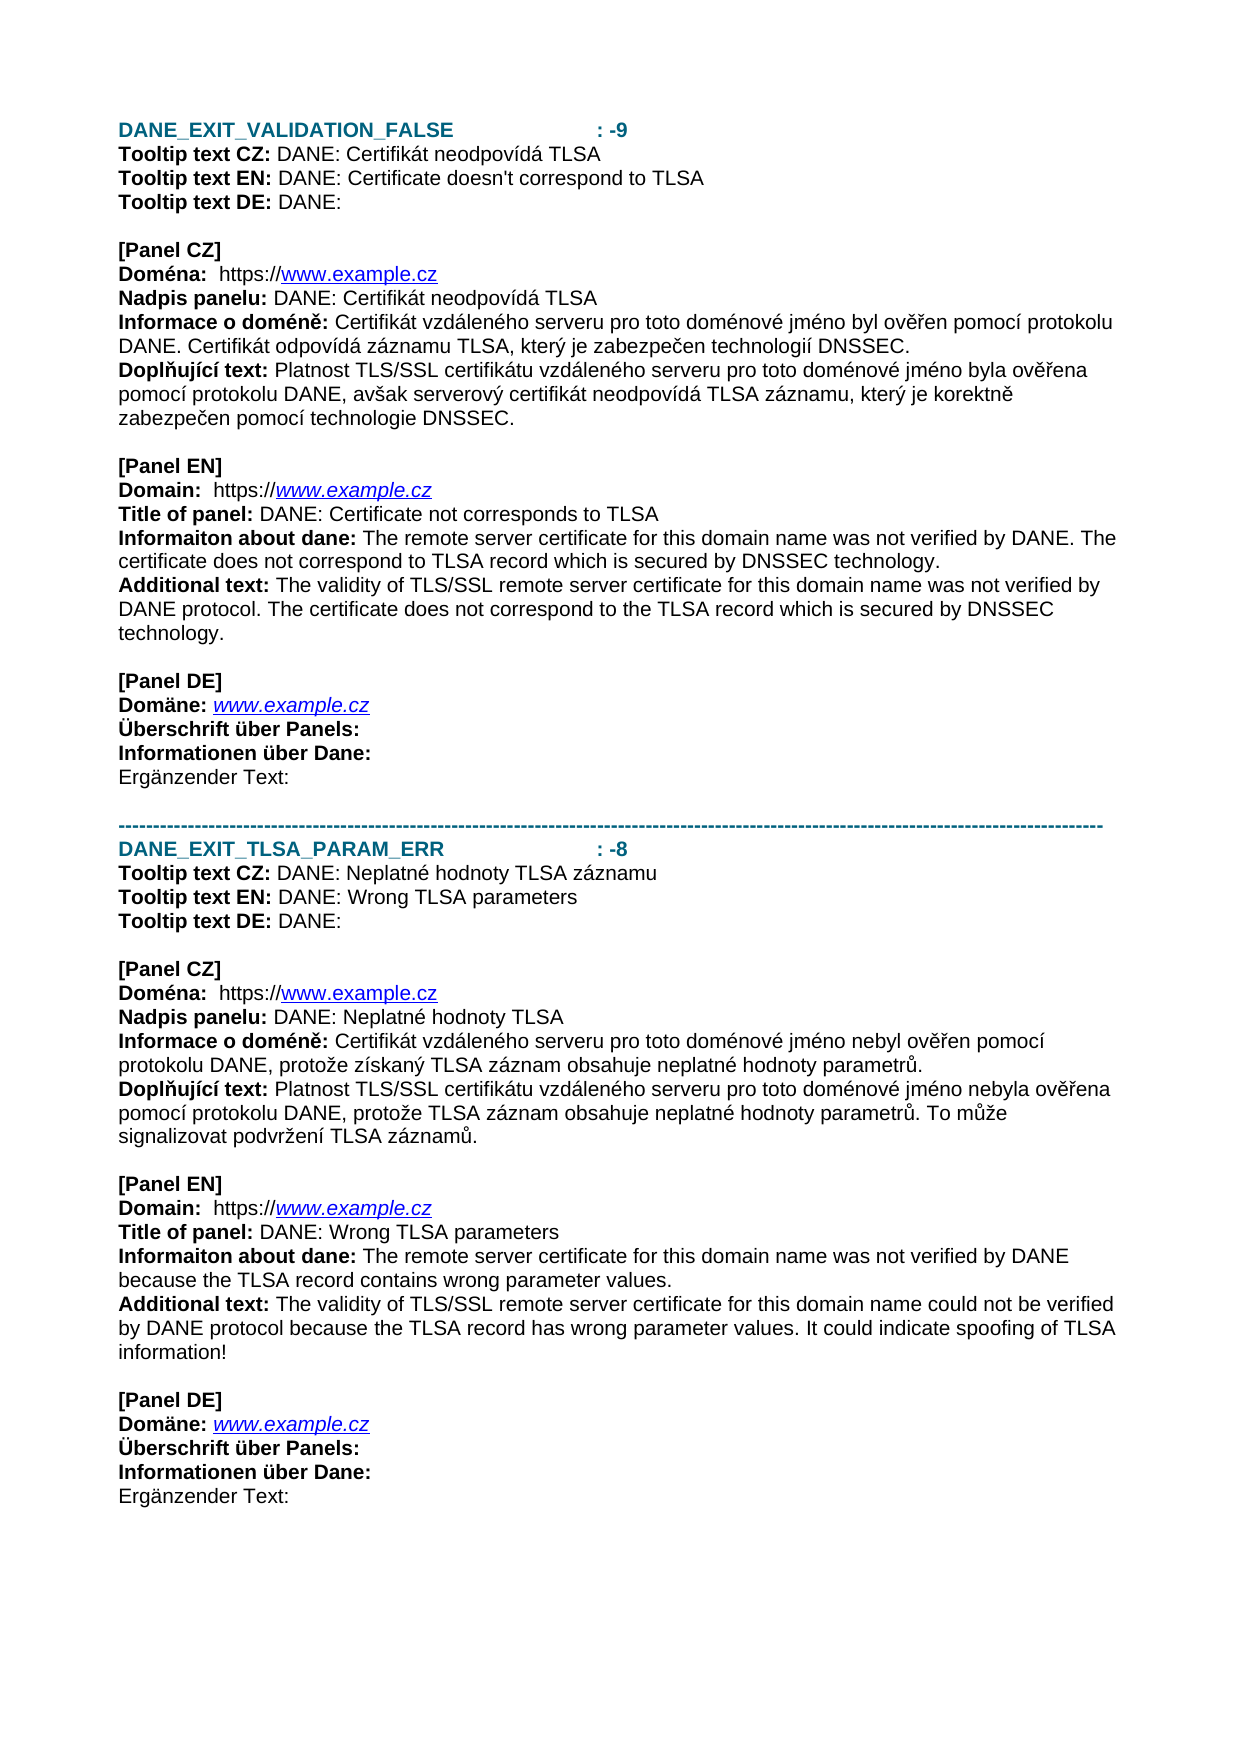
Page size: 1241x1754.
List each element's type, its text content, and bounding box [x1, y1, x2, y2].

text Tooltip text EN: DANE: Certificate doesn't correspond to TLSA [118, 166, 1122, 190]
text Tooltip text DE: DANE: [118, 190, 1122, 214]
text Doplňující text: Platnost TLS/SSL certifikátu vzdáleného serveru pro toto doménové jméno nebyla ověřena pomocí protokolu DANE, protože TLSA záznam obsahuje neplatné hodnoty parametrů. To může signalizovat podvržení TLSA záznamů. [118, 1076, 1122, 1148]
text Domain: https://www.example.cz [118, 477, 1122, 501]
text Überschrift über Panels: [118, 717, 1122, 741]
text Nadpis panelu: DANE: Neplatné hodnoty TLSA [118, 1004, 1122, 1028]
text Title of panel: DANE: Wrong TLSA parameters [118, 1220, 1122, 1244]
text Ergänzender Text: [118, 1484, 1122, 1508]
text [Panel DE] [118, 1388, 1122, 1412]
text Title of panel: DANE: Certificate not corresponds to TLSA [118, 501, 1122, 525]
text [Panel EN] [118, 453, 1122, 477]
text Informaiton about dane: The remote server certificate for this domain name was not verified by DANE because the TLSA record contains wrong parameter values. [118, 1244, 1122, 1292]
text Additional text: The validity of TLS/SSL remote server certificate for this domain name was not verified by DANE protocol. The certificate does not correspond to the TLSA record which is secured by DNSSEC technology. [118, 573, 1122, 645]
text Informationen über Dane: [118, 1460, 1122, 1484]
text Additional text: The validity of TLS/SSL remote server certificate for this domain name could not be verified by DANE protocol because the TLSA record has wrong parameter values. It could indicate spoofing of TLSA information! [118, 1292, 1122, 1364]
text Domäne: www.example.cz [118, 1412, 1122, 1436]
text Doména: https://www.example.cz [118, 262, 1122, 286]
text ---------------------------------------------------------------------------------------------------------------------------------------------- [118, 813, 1122, 837]
text Doména: https://www.example.cz [118, 981, 1122, 1004]
text Nadpis panelu: DANE: Certifikát neodpovídá TLSA [118, 286, 1122, 310]
text [Panel CZ] [118, 238, 1122, 262]
text Tooltip text CZ: DANE: Neplatné hodnoty TLSA záznamu [118, 861, 1122, 885]
text Informace o doméně: Certifikát vzdáleného serveru pro toto doménové jméno nebyl ověřen pomocí protokolu DANE, protože získaný TLSA záznam obsahuje neplatné hodnoty parametrů. [118, 1028, 1122, 1076]
text Domäne: www.example.cz [118, 693, 1122, 717]
text [Panel EN] [118, 1172, 1122, 1196]
text Überschrift über Panels: [118, 1436, 1122, 1460]
text Doplňující text: Platnost TLS/SSL certifikátu vzdáleného serveru pro toto doménové jméno byla ověřena pomocí protokolu DANE, avšak serverový certifikát neodpovídá TLSA záznamu, který je korektně zabezpečen pomocí technologie DNSSEC. [118, 358, 1122, 429]
text DANE_EXIT_TLSA_PARAM_ERR : -8 [118, 837, 1122, 861]
text Tooltip text DE: DANE: [118, 909, 1122, 933]
text Tooltip text EN: DANE: Wrong TLSA parameters [118, 885, 1122, 909]
text [Panel CZ] [118, 957, 1122, 981]
text DANE_EXIT_VALIDATION_FALSE : -9 [118, 118, 1122, 142]
text Domain: https://www.example.cz [118, 1196, 1122, 1220]
text Ergänzender Text: [118, 765, 1122, 789]
text Informationen über Dane: [118, 741, 1122, 765]
text Informaiton about dane: The remote server certificate for this domain name was not verified by DANE. The certificate does not correspond to TLSA record which is secured by DNSSEC technology. [118, 525, 1122, 573]
text Informace o doméně: Certifikát vzdáleného serveru pro toto doménové jméno byl ověřen pomocí protokolu DANE. Certifikát odpovídá záznamu TLSA, který je zabezpečen technologií DNSSEC. [118, 310, 1122, 358]
text Tooltip text CZ: DANE: Certifikát neodpovídá TLSA [118, 142, 1122, 166]
text [Panel DE] [118, 669, 1122, 693]
